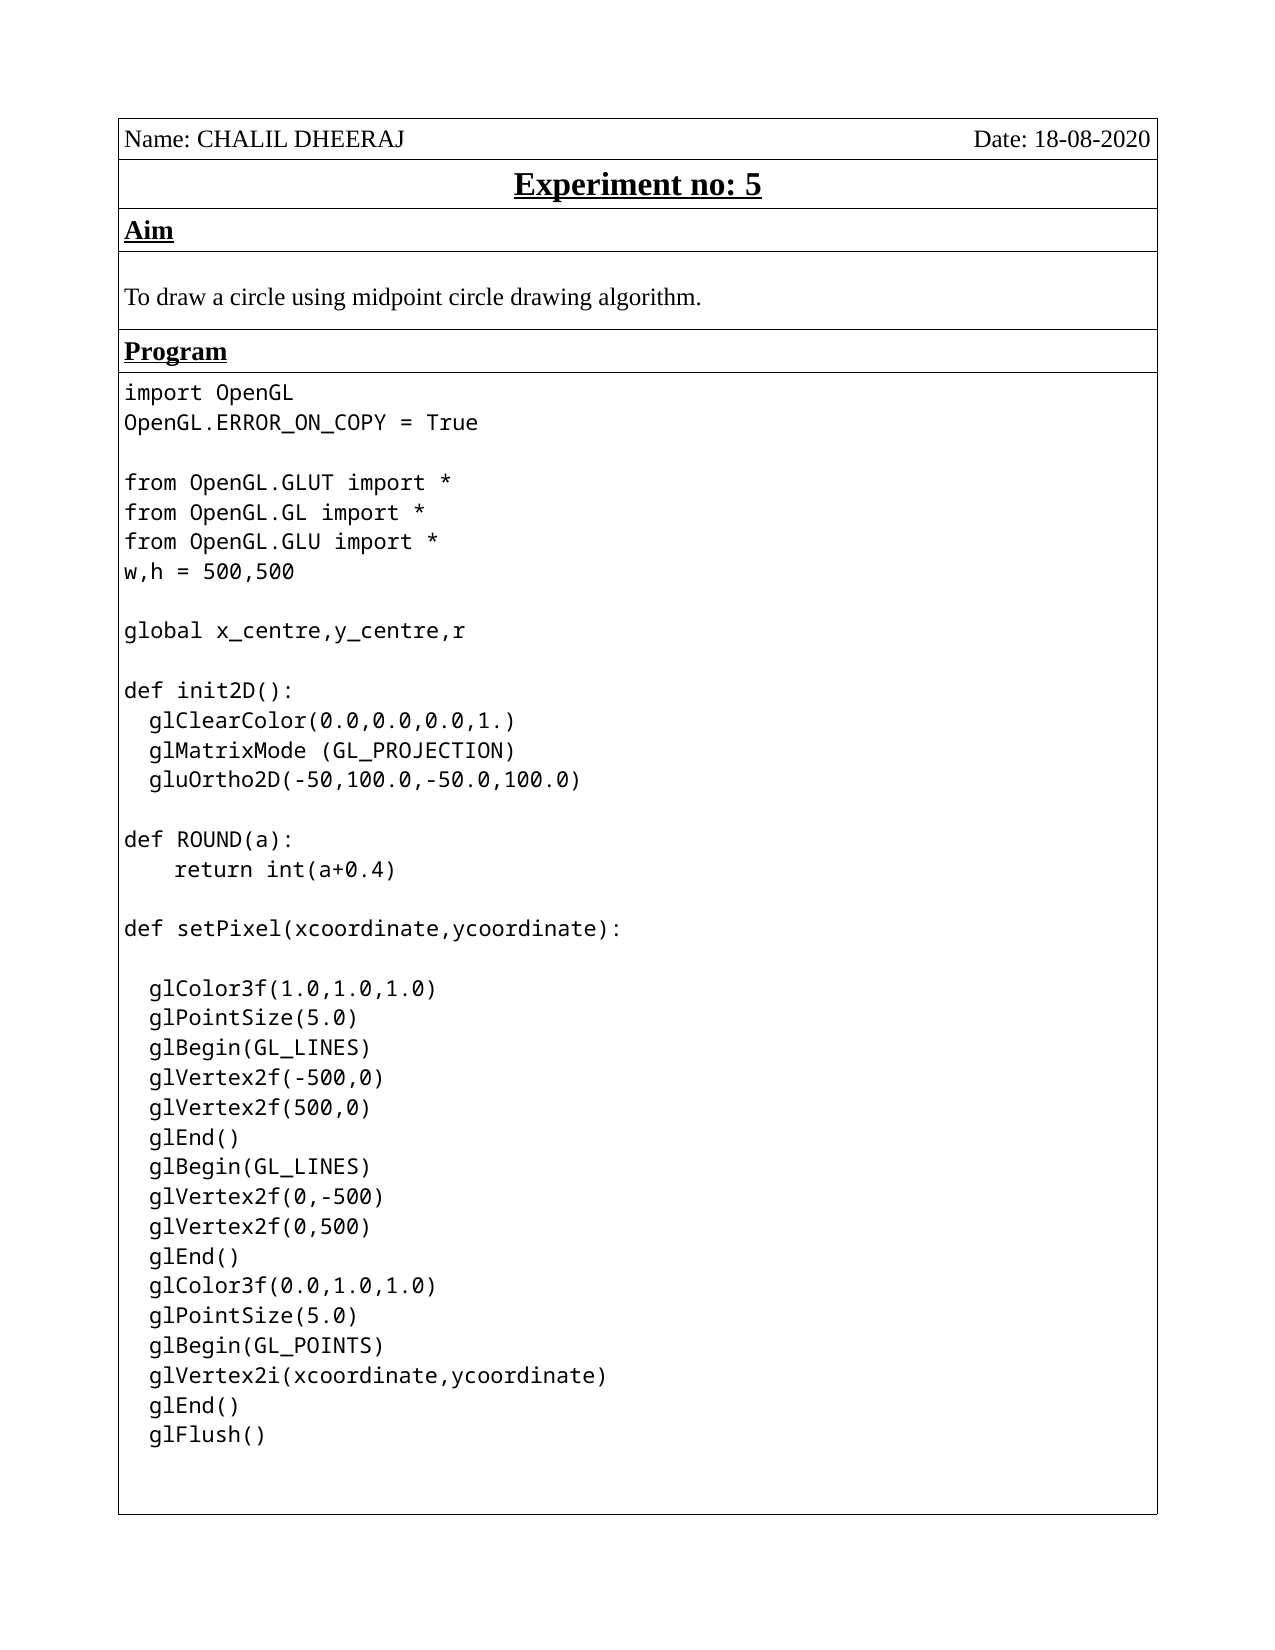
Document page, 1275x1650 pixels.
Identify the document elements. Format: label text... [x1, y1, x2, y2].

table_cell To draw a circle using midpoint circle drawing algorithm. [119, 252, 1157, 329]
table_cell import OpenGL OpenGL.ERROR_ON_COPY = True from OpenGL.GLUT import * from OpenGL.GL import * from OpenGL.GLU import * w,h = 500,500 global x_centre,y_centre,r def init2D(): glClearColor(0.0,0.0,0.0,1.) glMatrixMode (GL_PROJECTION) gluOrtho2D(-50,100.0,-50.0,100.0) def ROUND(a): return int(a+0.4) def setPixel(xcoordinate,ycoordinate): glColor3f(1.0,1.0,1.0) glPointSize(5.0) glBegin(GL_LINES) glVertex2f(-500,0) glVertex2f(500,0) glEnd() glBegin(GL_LINES) glVertex2f(0,-500) glVertex2f(0,500) glEnd() glColor3f(0.0,1.0,1.0) glPointSize(5.0) glBegin(GL_POINTS) glVertex2i(xcoordinate,ycoordinate) glEnd() glFlush() [119, 373, 1157, 1514]
table_cell Aim [119, 209, 1157, 251]
table_cell Program [119, 330, 1157, 372]
table_header Name: CHALIL DHEERAJ Date: 18-08-2020 [119, 119, 1157, 158]
table_cell Experiment no: 5 [119, 160, 1157, 208]
